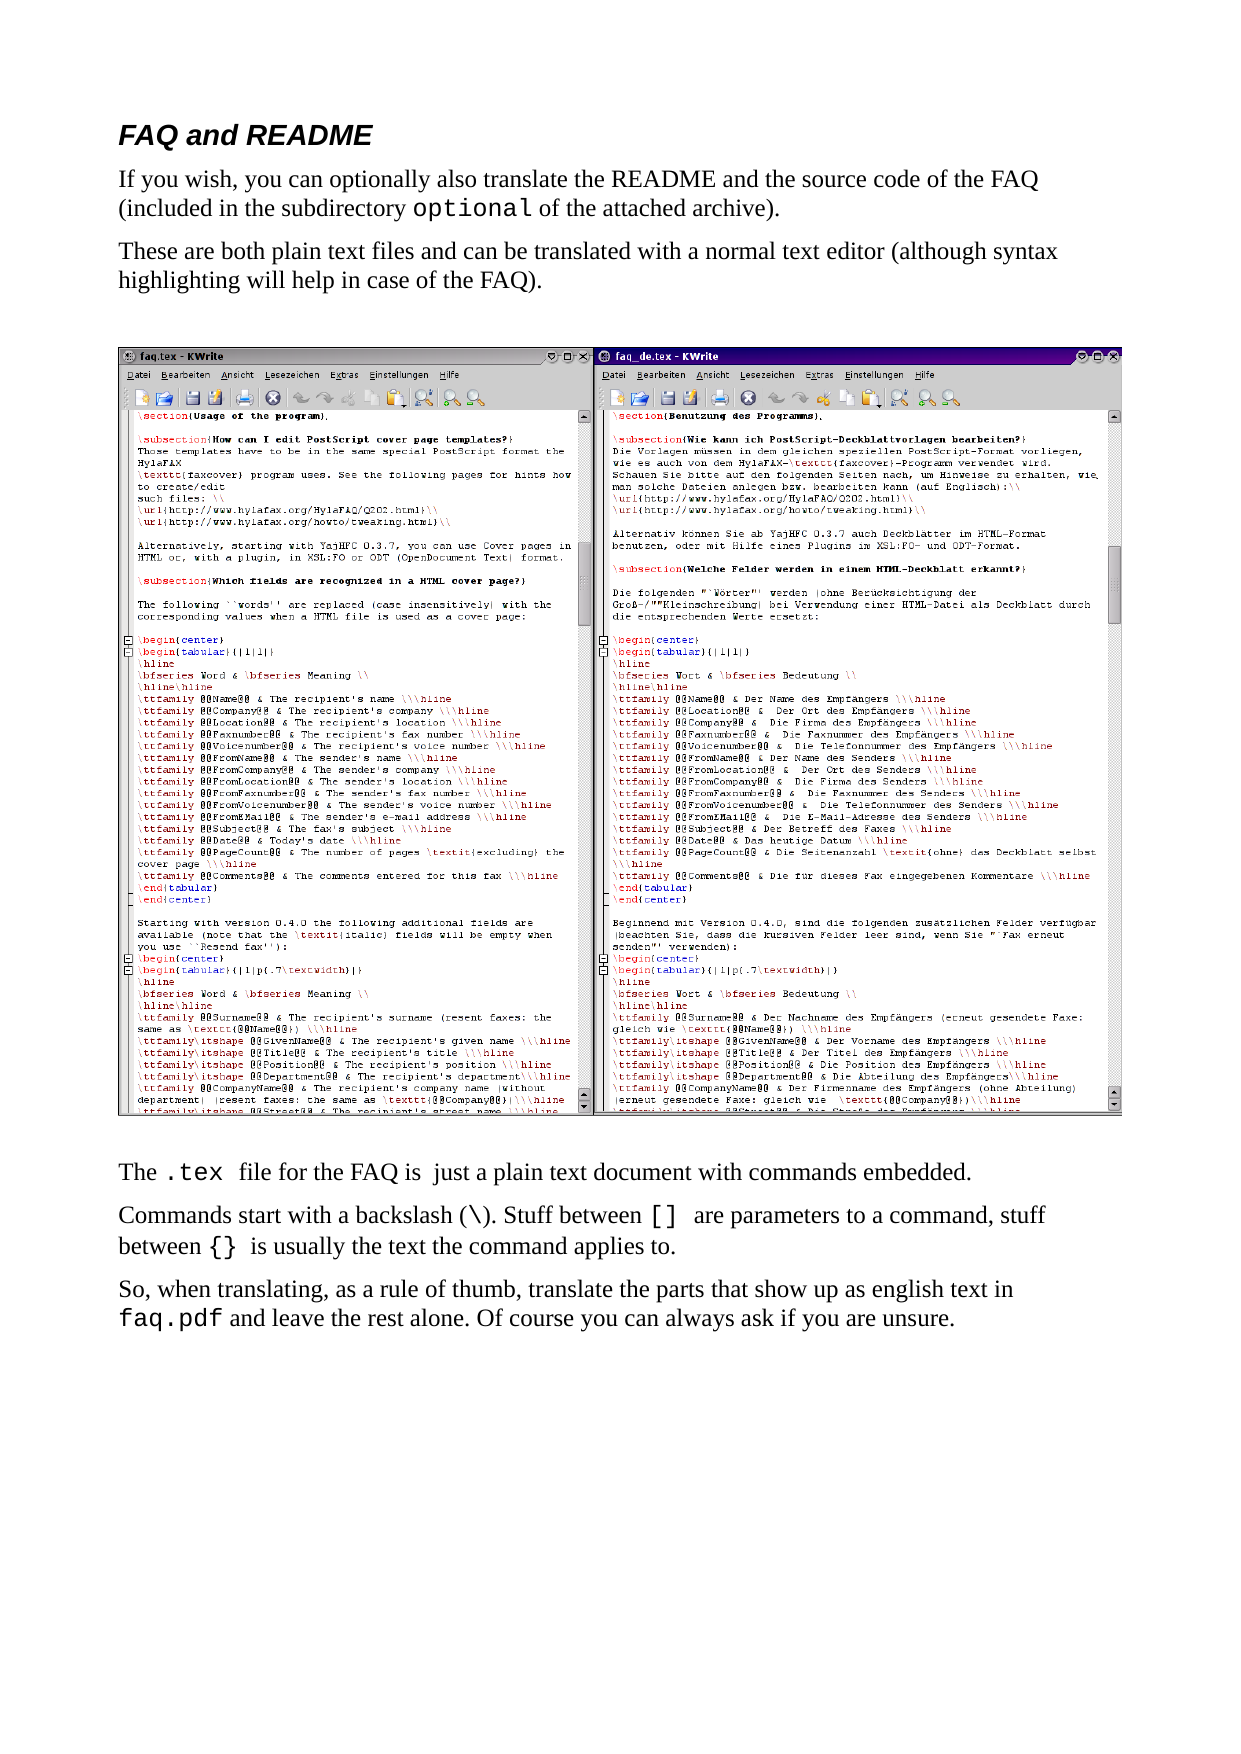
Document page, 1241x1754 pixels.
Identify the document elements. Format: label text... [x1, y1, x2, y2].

subtitle FAQ and README [118, 118, 1122, 152]
text These are both plain text files and can be translated with a normal text editor (although syntax highlighting will help in case of the FAQ). [118, 236, 1122, 294]
text If you wish, you can optionally also translate the README and the source code of the FAQ (included in the subdirectory optional of the attached archive). [118, 164, 1122, 224]
text The .tex file for the FAQ is just a plain text document with commands embedded. [118, 1157, 1122, 1188]
text So, when translating, as a rule of thumb, translate the parts that show up as english text in faq.pdf and leave the rest alone. Of course you can always ask if you are unsure. [118, 1274, 1122, 1334]
picture [118, 347, 1122, 1116]
text Commands start with a backslash (\). Stuff between [] are parameters to a command, stuff between {} is usually the text the command applies to. [118, 1200, 1122, 1262]
